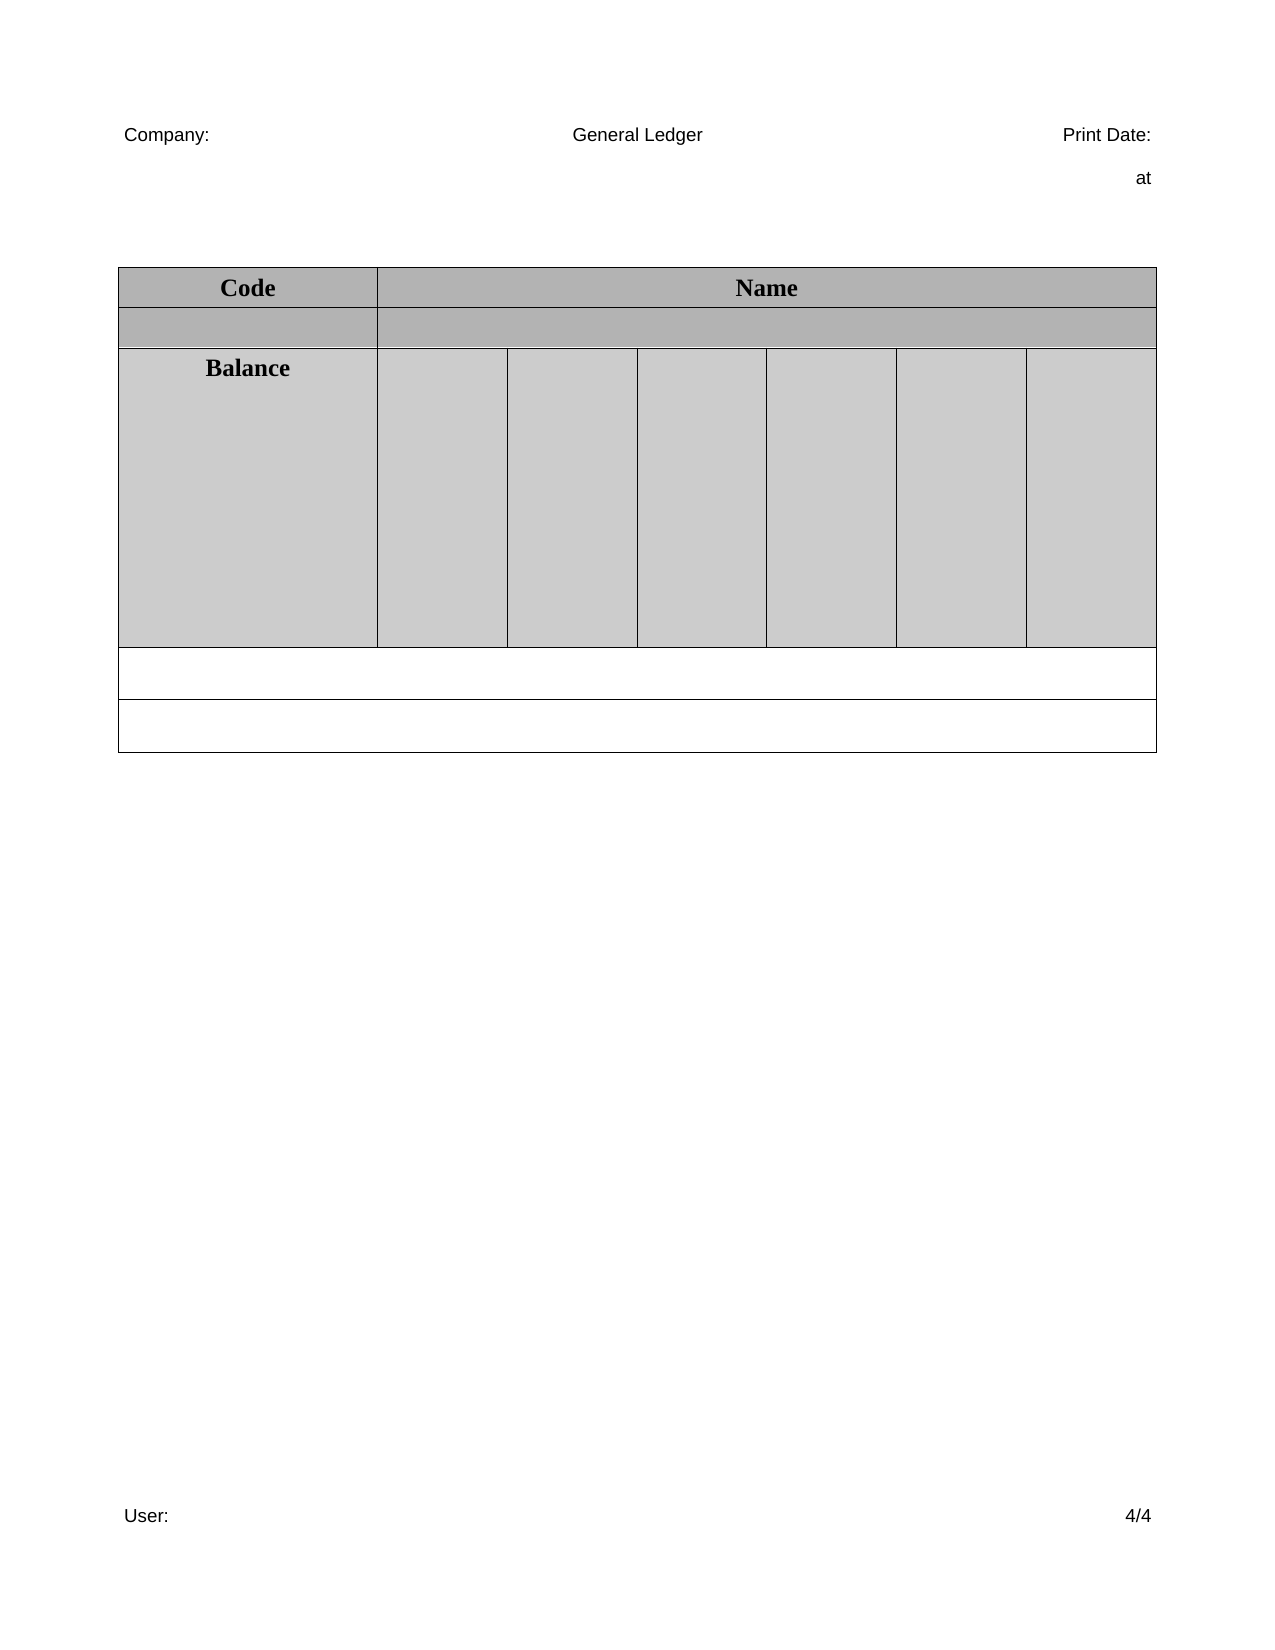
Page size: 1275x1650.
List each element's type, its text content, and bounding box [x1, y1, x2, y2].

table_cell <account.code or ''> [119, 308, 377, 347]
table_cell [1027, 349, 1156, 647]
table_cell [767, 349, 896, 647]
table_header Code [119, 268, 377, 307]
text </for> [118, 753, 1157, 781]
table_cell <format_currency(id2end_account[account.id].balance, user.language, company.currency)> [638, 349, 766, 647]
table_cell [897, 349, 1026, 647]
table_cell <account.name or ''> [378, 308, 1156, 347]
table_cell Balance [119, 349, 377, 647]
table_cell [508, 349, 637, 647]
table_cell </otherwise> [119, 648, 1156, 699]
table_cell [378, 349, 507, 647]
table_header Name [378, 268, 1156, 307]
table_cell </choose> [119, 700, 1156, 752]
